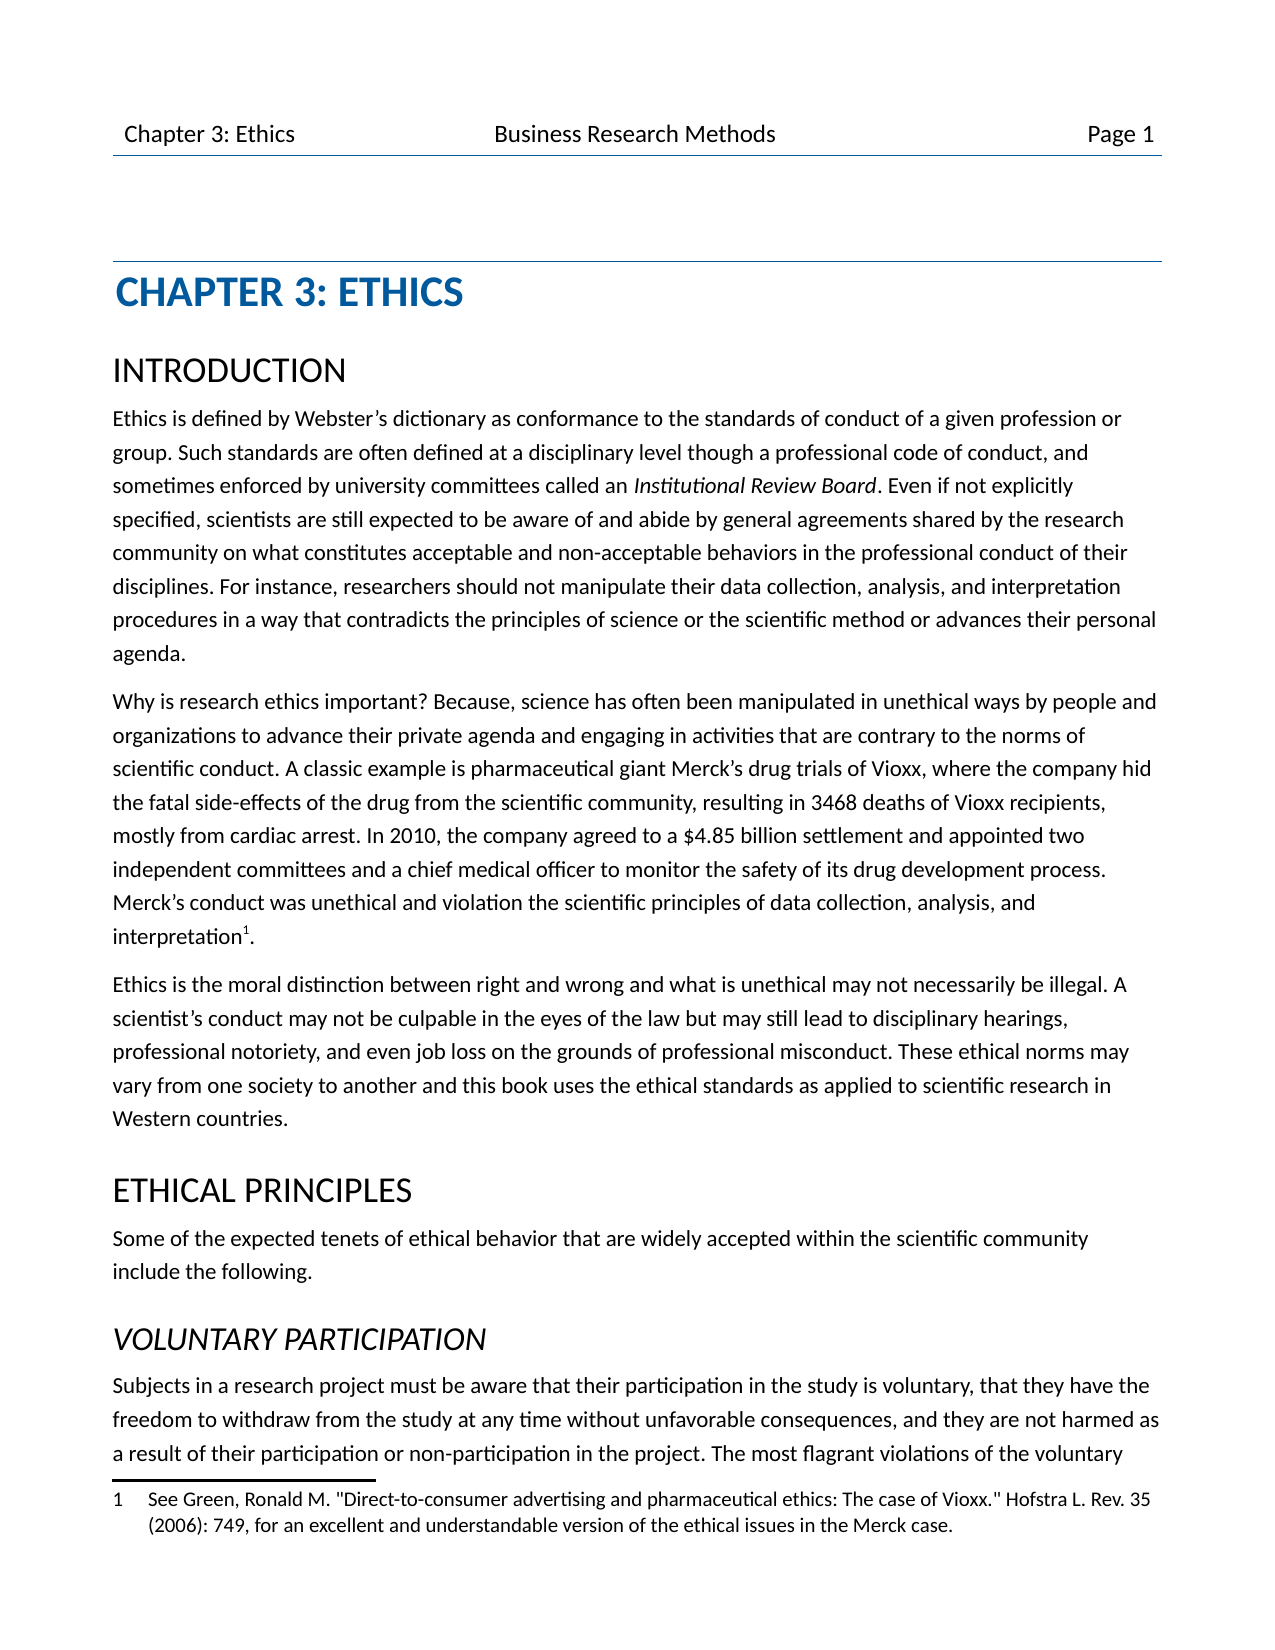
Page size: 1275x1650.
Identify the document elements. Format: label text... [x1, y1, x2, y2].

text Some of the expected tenets of ethical behavior that are widely accepted within the scientific community include the following. [112, 1224, 1162, 1286]
text Ethics is defined by Webster’s dictionary as conformance to the standards of conduct of a given profession or group. Such standards are often defined at a disciplinary level though a professional code of conduct, and sometimes enforced by university committees called an Institutional Review Board. Even if not explicitly specified, scientists are still expected to be aware of and abide by general agreements shared by the research community on what constitutes acceptable and non-acceptable behaviors in the professional conduct of their disciplines. For instance, researchers should not manipulate their data collection, analysis, and interpretation procedures in a way that contradicts the principles of science or the scientific method or advances their personal agenda. [112, 404, 1162, 667]
subtitle Ethical Principles [112, 1167, 1162, 1211]
text Ethics is the moral distinction between right and wrong and what is unethical may not necessarily be illegal. A scientist’s conduct may not be culpable in the eyes of the law but may still lead to disciplinary hearings, professional notoriety, and even job loss on the grounds of professional misconduct. These ethical norms may vary from one society to another and this book uses the ethical standards as applied to scientific research in Western countries. [112, 970, 1162, 1132]
text See Green, Ronald M. "Direct-to-consumer advertising and pharmaceutical ethics: The case of Vioxx." Hofstra L. Rev. 35 (2006): 749, for an excellent and understandable version of the ethical issues in the Merck case. [112, 1487, 1162, 1537]
subtitle Voluntary Participation [112, 1318, 1162, 1359]
subtitle Chapter 3: Ethics [112, 262, 1162, 321]
text Why is research ethics important? Because, science has often been manipulated in unethical ways by people and organizations to advance their private agenda and engaging in activities that are contrary to the norms of scientific conduct. A classic example is pharmaceutical giant Merck’s drug trials of Vioxx, where the company hid the fatal side-effects of the drug from the scientific community, resulting in 3468 deaths of Vioxx recipients, mostly from cardiac arrest. In 2010, the company agreed to a $4.85 billion settlement and appointed two independent committees and a chief medical officer to monitor the safety of its drug development process. Merck’s conduct was unethical and violation the scientific principles of data collection, analysis, and interpretation. [112, 687, 1162, 950]
text Subjects in a research project must be aware that their participation in the study is voluntary, that they have the freedom to withdraw from the study at any time without unfavorable consequences, and they are not harmed as a result of their participation or non-participation in the project. The most flagrant violations of the voluntary [112, 1372, 1162, 1467]
subtitle Introduction [112, 347, 1162, 392]
